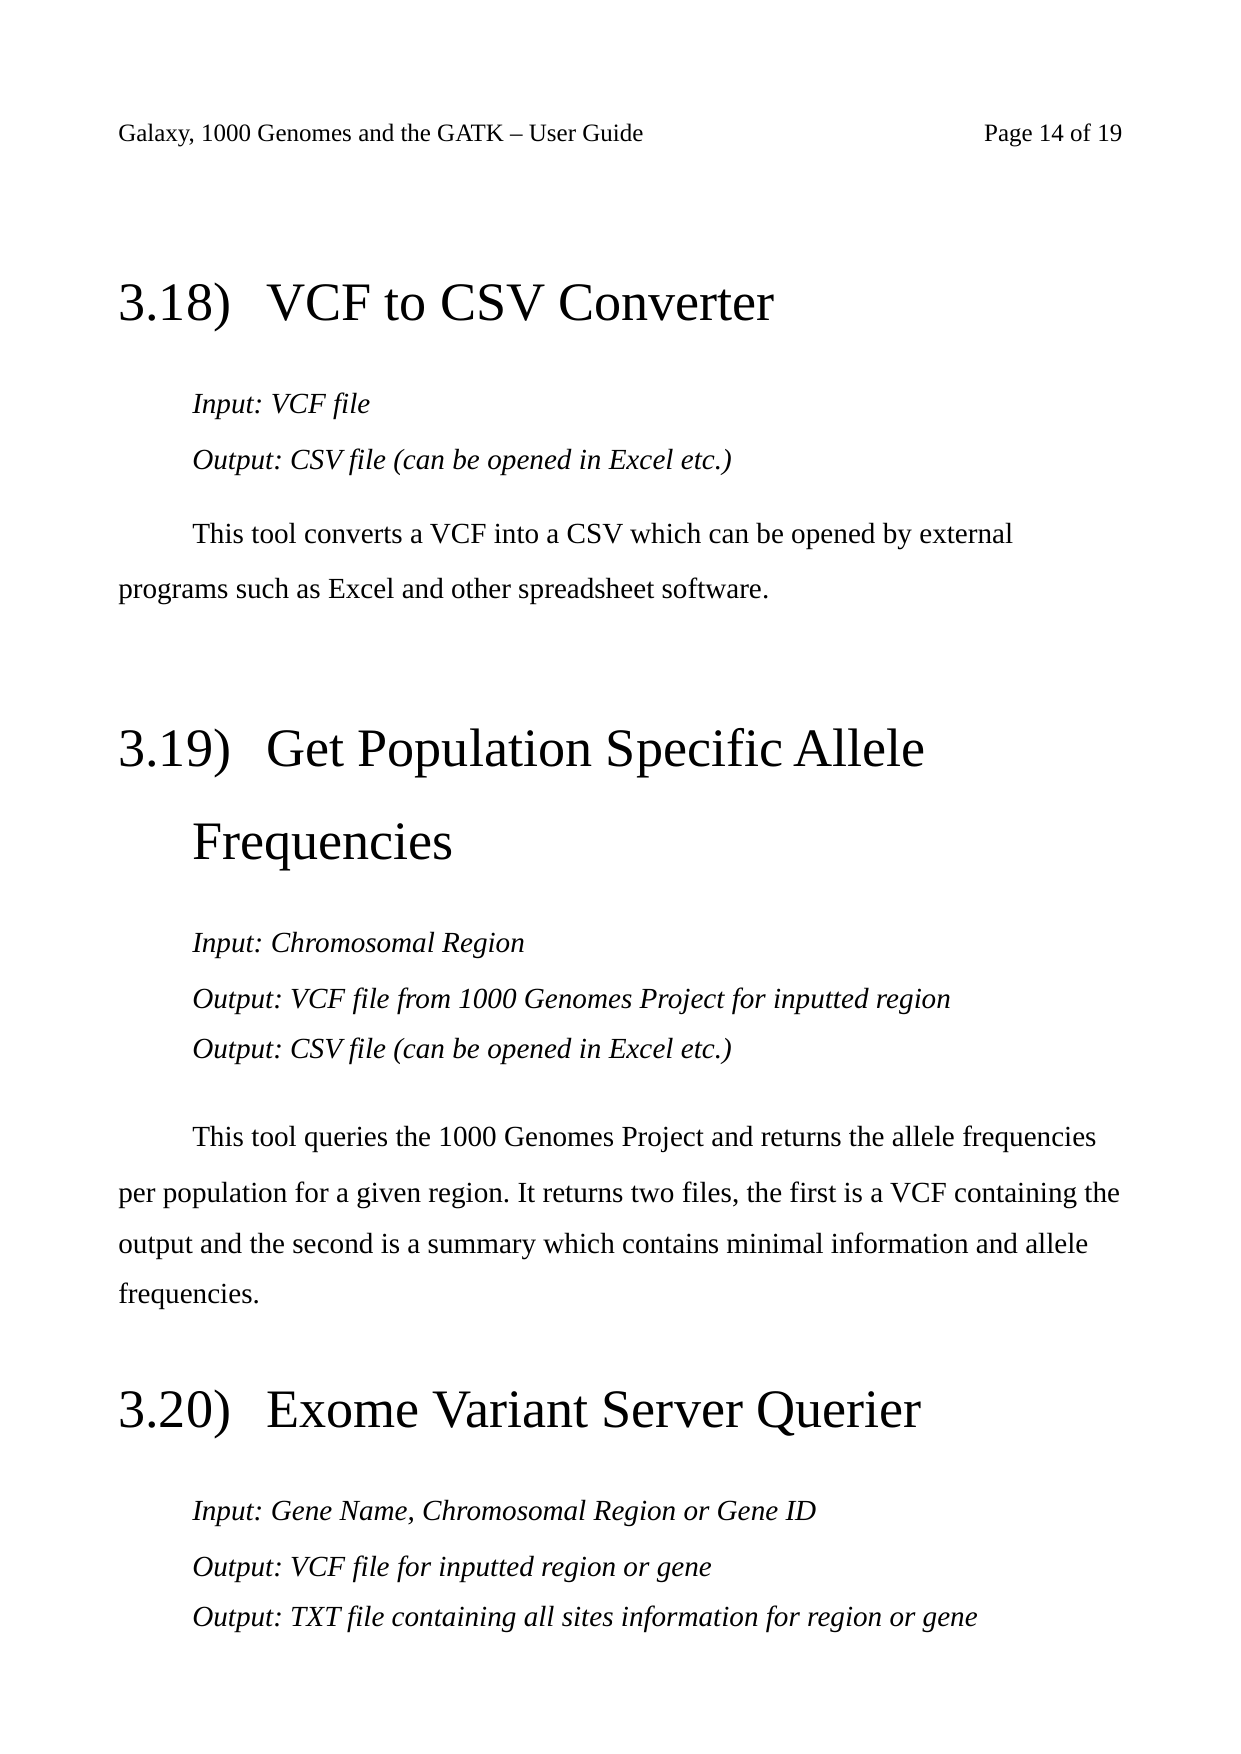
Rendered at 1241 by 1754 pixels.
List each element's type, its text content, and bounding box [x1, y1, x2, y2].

text Frequencies Input: Chromosomal Region Output: VCF file from 1000 Genomes Project for inputted region [118, 809, 1122, 1015]
text This tool converts a VCF into a CSV which can be opened by external programs such as Excel and other spreadsheet software. [118, 493, 1122, 605]
text Output: CSV file (can be opened in Excel etc.) This tool queries the 1000 Genomes Project and returns the allele frequencies per population for a given region. It returns two files, the first is a VCF containing the output and the second is a summary which contains minimal information and allele frequencies. [118, 1032, 1122, 1309]
text 3.20) Exome Variant Server Querier Input: Gene Name, Chromosomal Region or Gene ID Output: VCF file for inputted region or gene Output: TXT file containing all sites information for region or gene [118, 1377, 1122, 1633]
text 3.18) VCF to CSV Converter Input: VCF file Output: CSV file (can be opened in Excel etc.) [118, 270, 1122, 476]
text 3.19) Get Population Specific Allele [118, 715, 1122, 778]
text [118, 176, 1122, 239]
